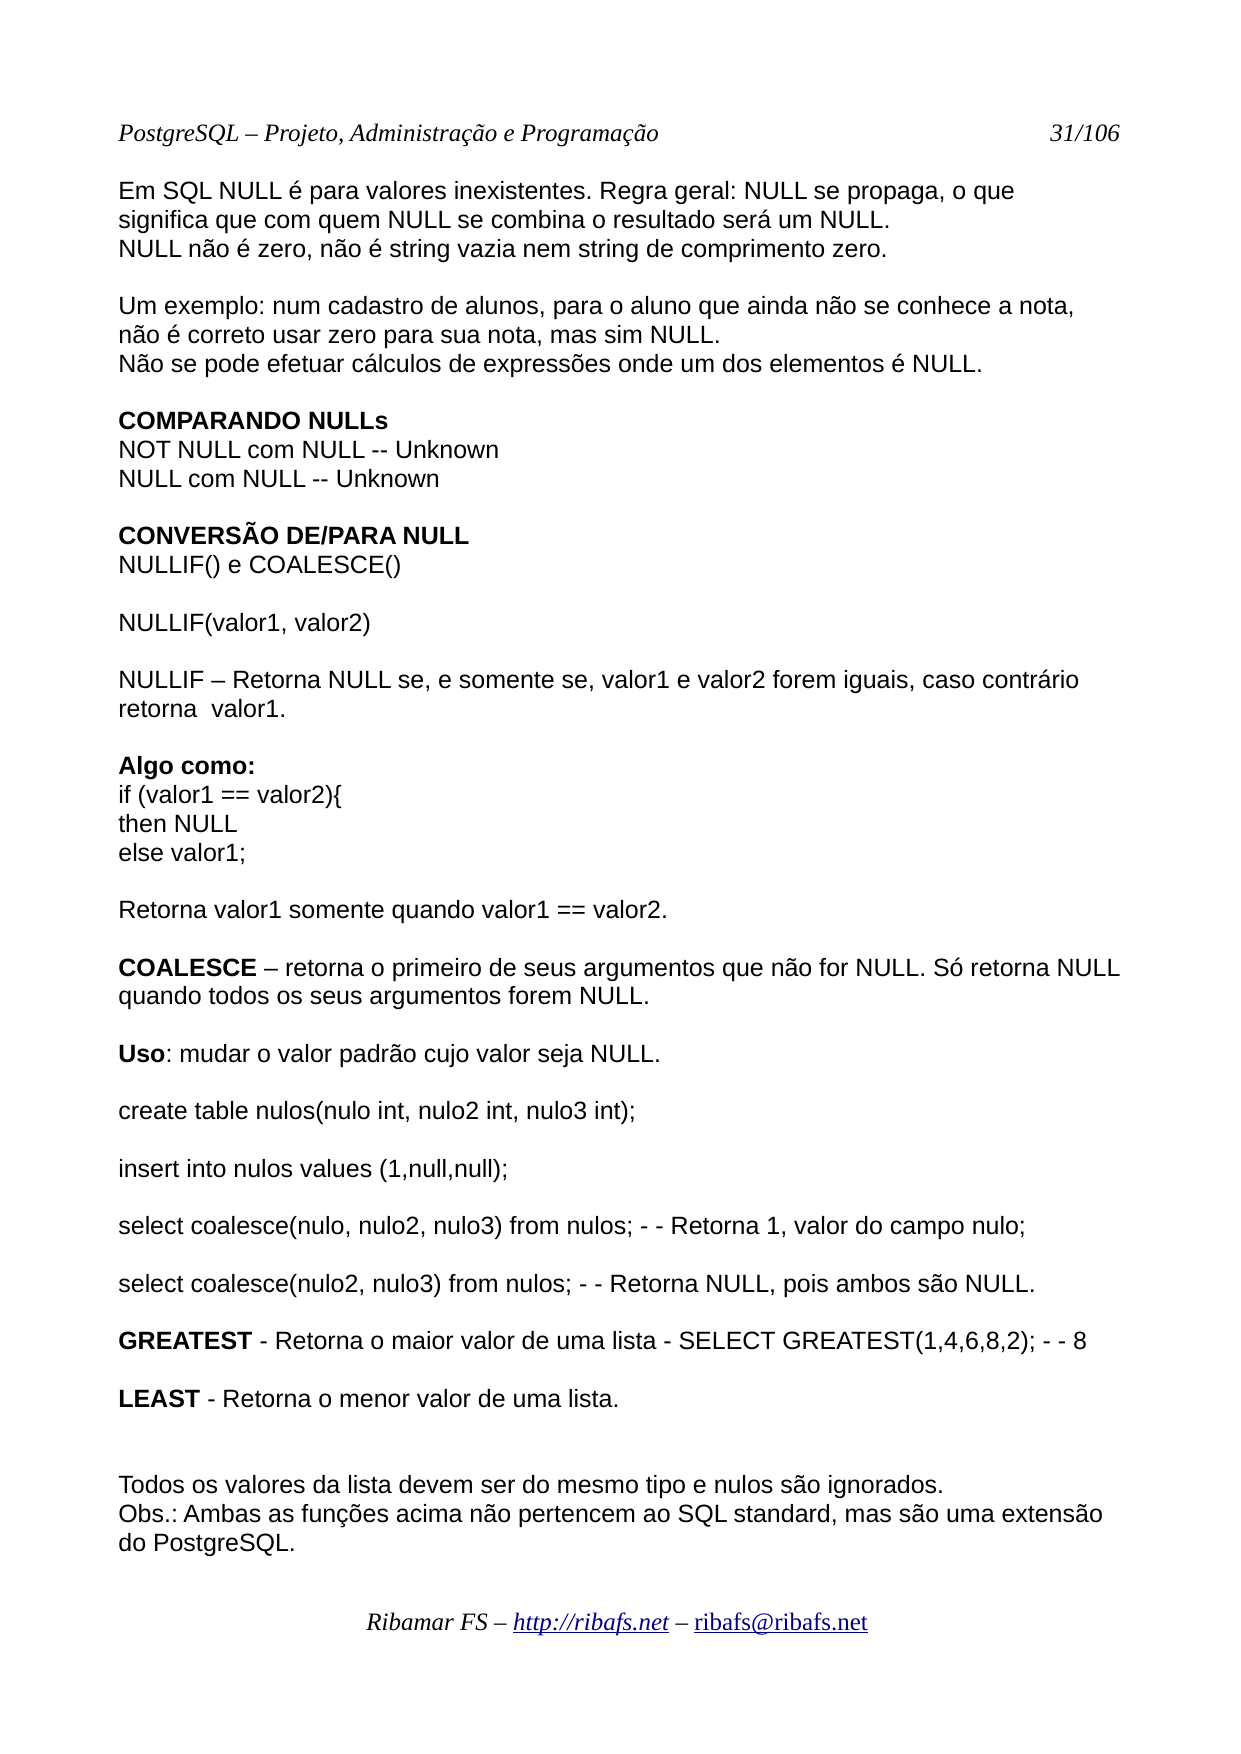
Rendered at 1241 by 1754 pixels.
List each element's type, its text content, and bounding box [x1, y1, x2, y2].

text NULL com NULL -- Unknown [118, 464, 1122, 493]
text Em SQL NULL é para valores inexistentes. Regra geral: NULL se propaga, o que [118, 176, 1122, 205]
text NOT NULL com NULL -- Unknown [118, 435, 1122, 464]
text Retorna valor1 somente quando valor1 == valor2. [118, 895, 1122, 924]
text Algo como: [118, 751, 1122, 780]
text NULLIF(valor1, valor2) [118, 608, 1122, 636]
text insert into nulos values (1,null,null); [118, 1154, 1122, 1183]
text GREATEST - Retorna o maior valor de uma lista - SELECT GREATEST(1,4,6,8,2); - - 8 [118, 1326, 1122, 1355]
text não é correto usar zero para sua nota, mas sim NULL. [118, 320, 1122, 349]
text else valor1; [118, 838, 1122, 866]
text if (valor1 == valor2){ [118, 780, 1122, 809]
text significa que com quem NULL se combina o resultado será um NULL. [118, 205, 1122, 234]
text create table nulos(nulo int, nulo2 int, nulo3 int); [118, 1096, 1122, 1125]
text Um exemplo: num cadastro de alunos, para o aluno que ainda não se conhece a nota, [118, 291, 1122, 320]
text NULL não é zero, não é string vazia nem string de comprimento zero. [118, 234, 1122, 263]
text COALESCE – retorna o primeiro de seus argumentos que não for NULL. Só retorna NULL quando todos os seus argumentos forem NULL. [118, 953, 1122, 1010]
text select coalesce(nulo, nulo2, nulo3) from nulos; - - Retorna 1, valor do campo nulo; [118, 1211, 1122, 1240]
text CONVERSÃO DE/PARA NULL [118, 521, 1122, 550]
text Obs.: Ambas as funções acima não pertencem ao SQL standard, mas são uma extensão do PostgreSQL. [118, 1499, 1122, 1556]
text Uso: mudar o valor padrão cujo valor seja NULL. [118, 1039, 1122, 1068]
text Todos os valores da lista devem ser do mesmo tipo e nulos são ignorados. [118, 1470, 1122, 1499]
text then NULL [118, 809, 1122, 838]
text NULLIF – Retorna NULL se, e somente se, valor1 e valor2 forem iguais, caso contrário retorna valor1. [118, 665, 1122, 723]
text Não se pode efetuar cálculos de expressões onde um dos elementos é NULL. [118, 349, 1122, 378]
text select coalesce(nulo2, nulo3) from nulos; - - Retorna NULL, pois ambos são NULL. [118, 1269, 1122, 1298]
text LEAST - Retorna o menor valor de uma lista. [118, 1384, 1122, 1413]
text NULLIF() e COALESCE() [118, 550, 1122, 579]
text COMPARANDO NULLs [118, 406, 1122, 435]
